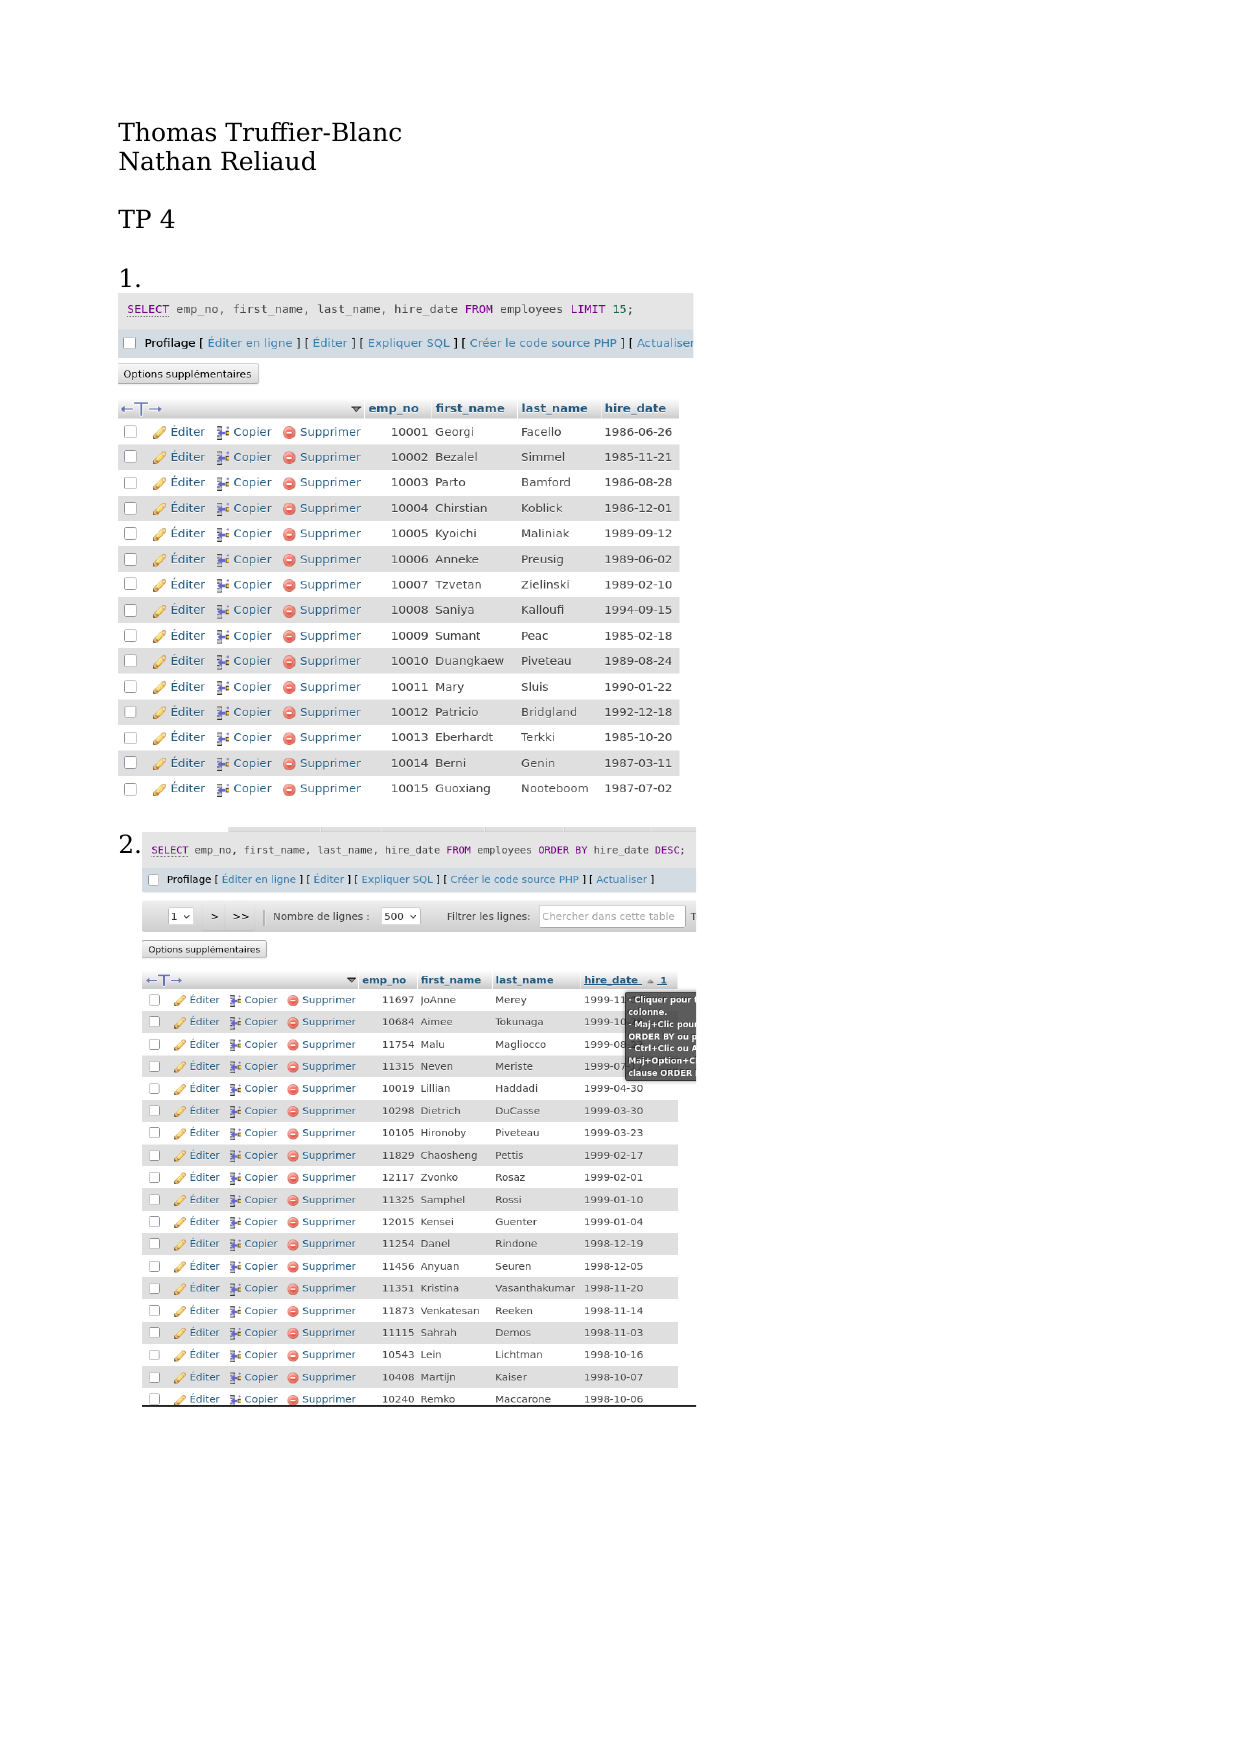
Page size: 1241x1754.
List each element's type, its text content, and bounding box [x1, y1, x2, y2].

text Thomas Truffier-Blanc [118, 118, 1122, 147]
picture [118, 293, 694, 799]
text [697, 828, 1122, 1407]
text Nathan Reliaud [118, 147, 1122, 176]
text 1. [118, 264, 1122, 293]
text TP 4 [118, 206, 1122, 235]
text 2. [118, 828, 142, 1407]
picture [142, 827, 697, 1407]
